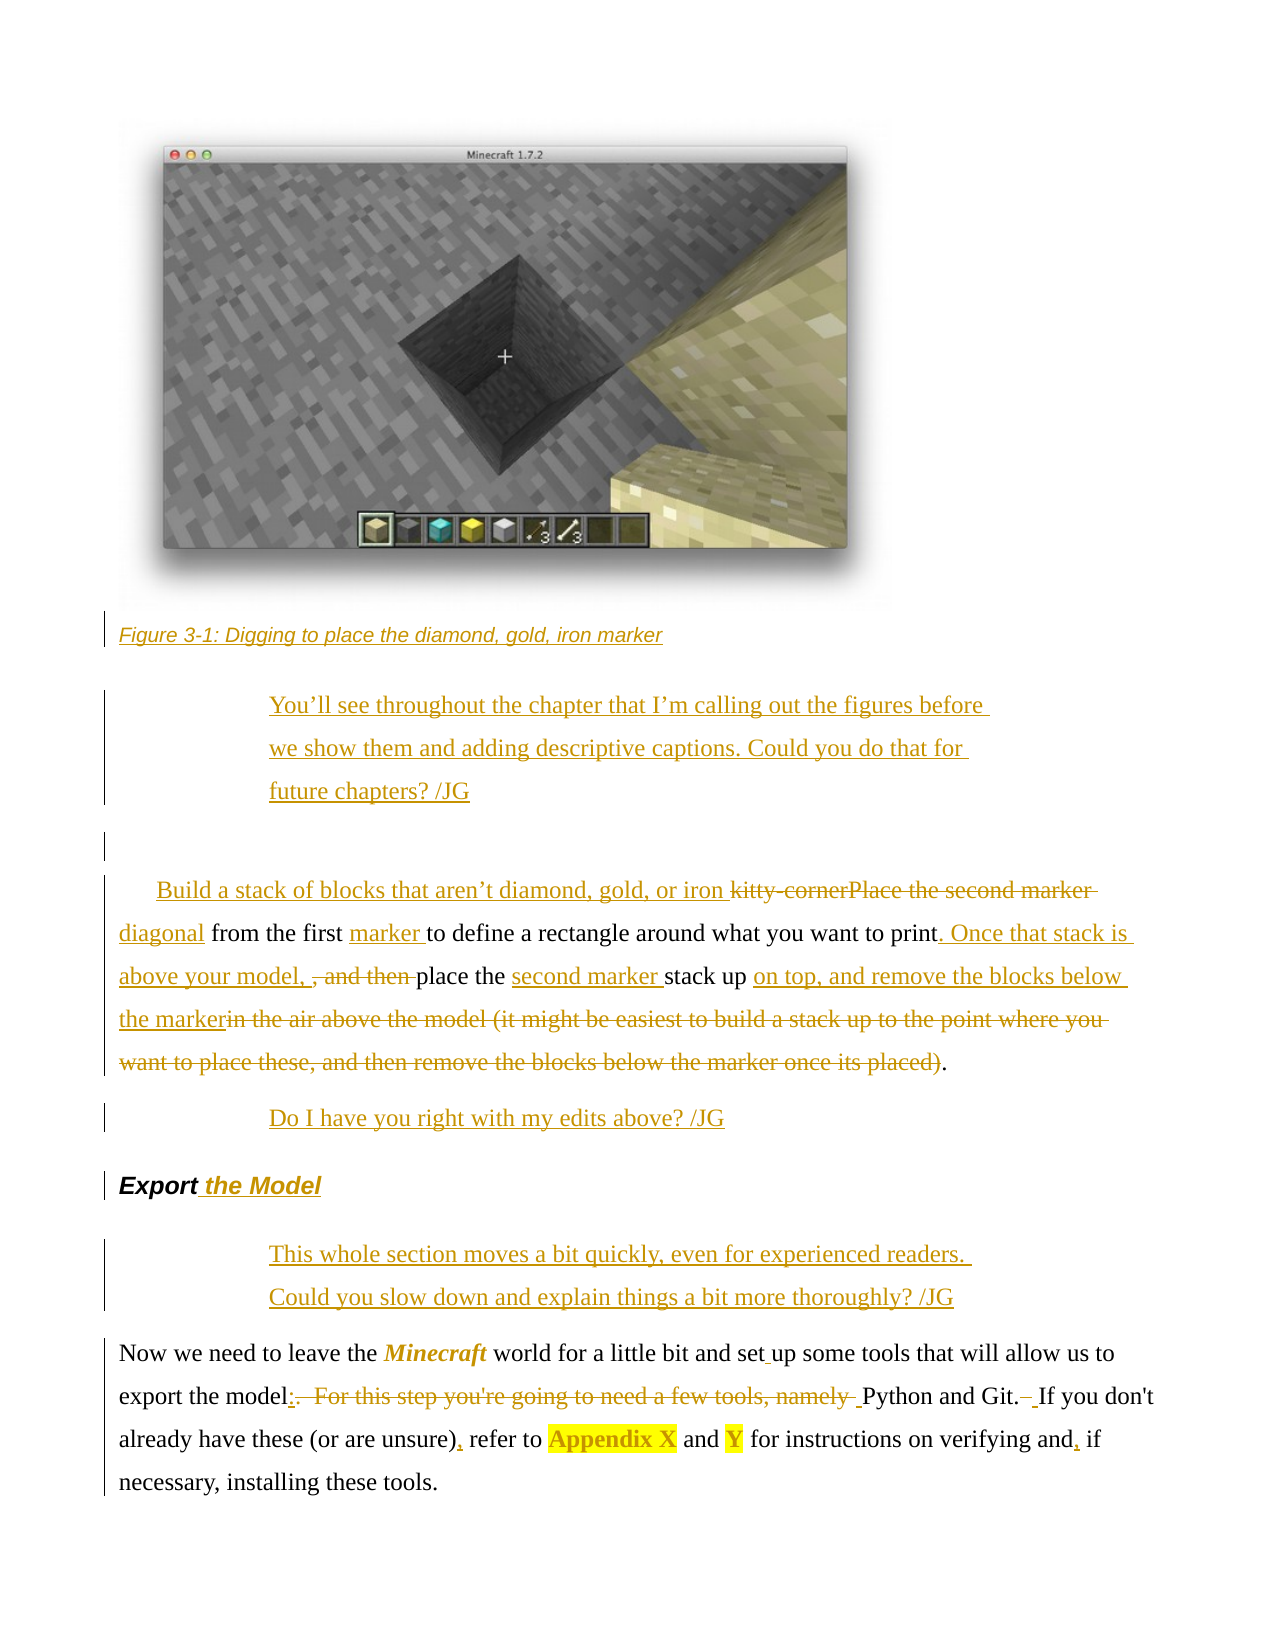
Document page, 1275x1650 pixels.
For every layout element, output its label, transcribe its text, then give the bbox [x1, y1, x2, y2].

text Do I have you right with my edits above? /JG [268, 1103, 1006, 1132]
text Build a stack of blocks that aren’t diamond, gold, or iron diagonal from the first marker to define a rectangle around what you want to print. Once that stack is above your model, place the second marker stack up on top, and remove the blocks below the marker. [118, 832, 1156, 1076]
picture [118, 118, 892, 611]
text Now we need to leave the Minecraft world for a little bit and set up some tools that will allow us to export the model: Python and Git. If you don't already have these (or are unsure), refer to Appendix X and Y for instructions on verifying and, if necessary, installing these tools. [118, 1338, 1156, 1496]
text Export the Model [118, 1171, 1156, 1200]
text Figure 3-1: Digging to place the diamond, gold, iron marker [118, 118, 1156, 647]
text This whole section moves a bit quickly, even for experienced readers. Could you slow down and explain things a bit more thoroughly? /JG [268, 1239, 1006, 1311]
text You’ll see throughout the chapter that I’m calling out the figures before we show them and adding descriptive captions. Could you do that for future chapters? /JG [268, 690, 1006, 805]
